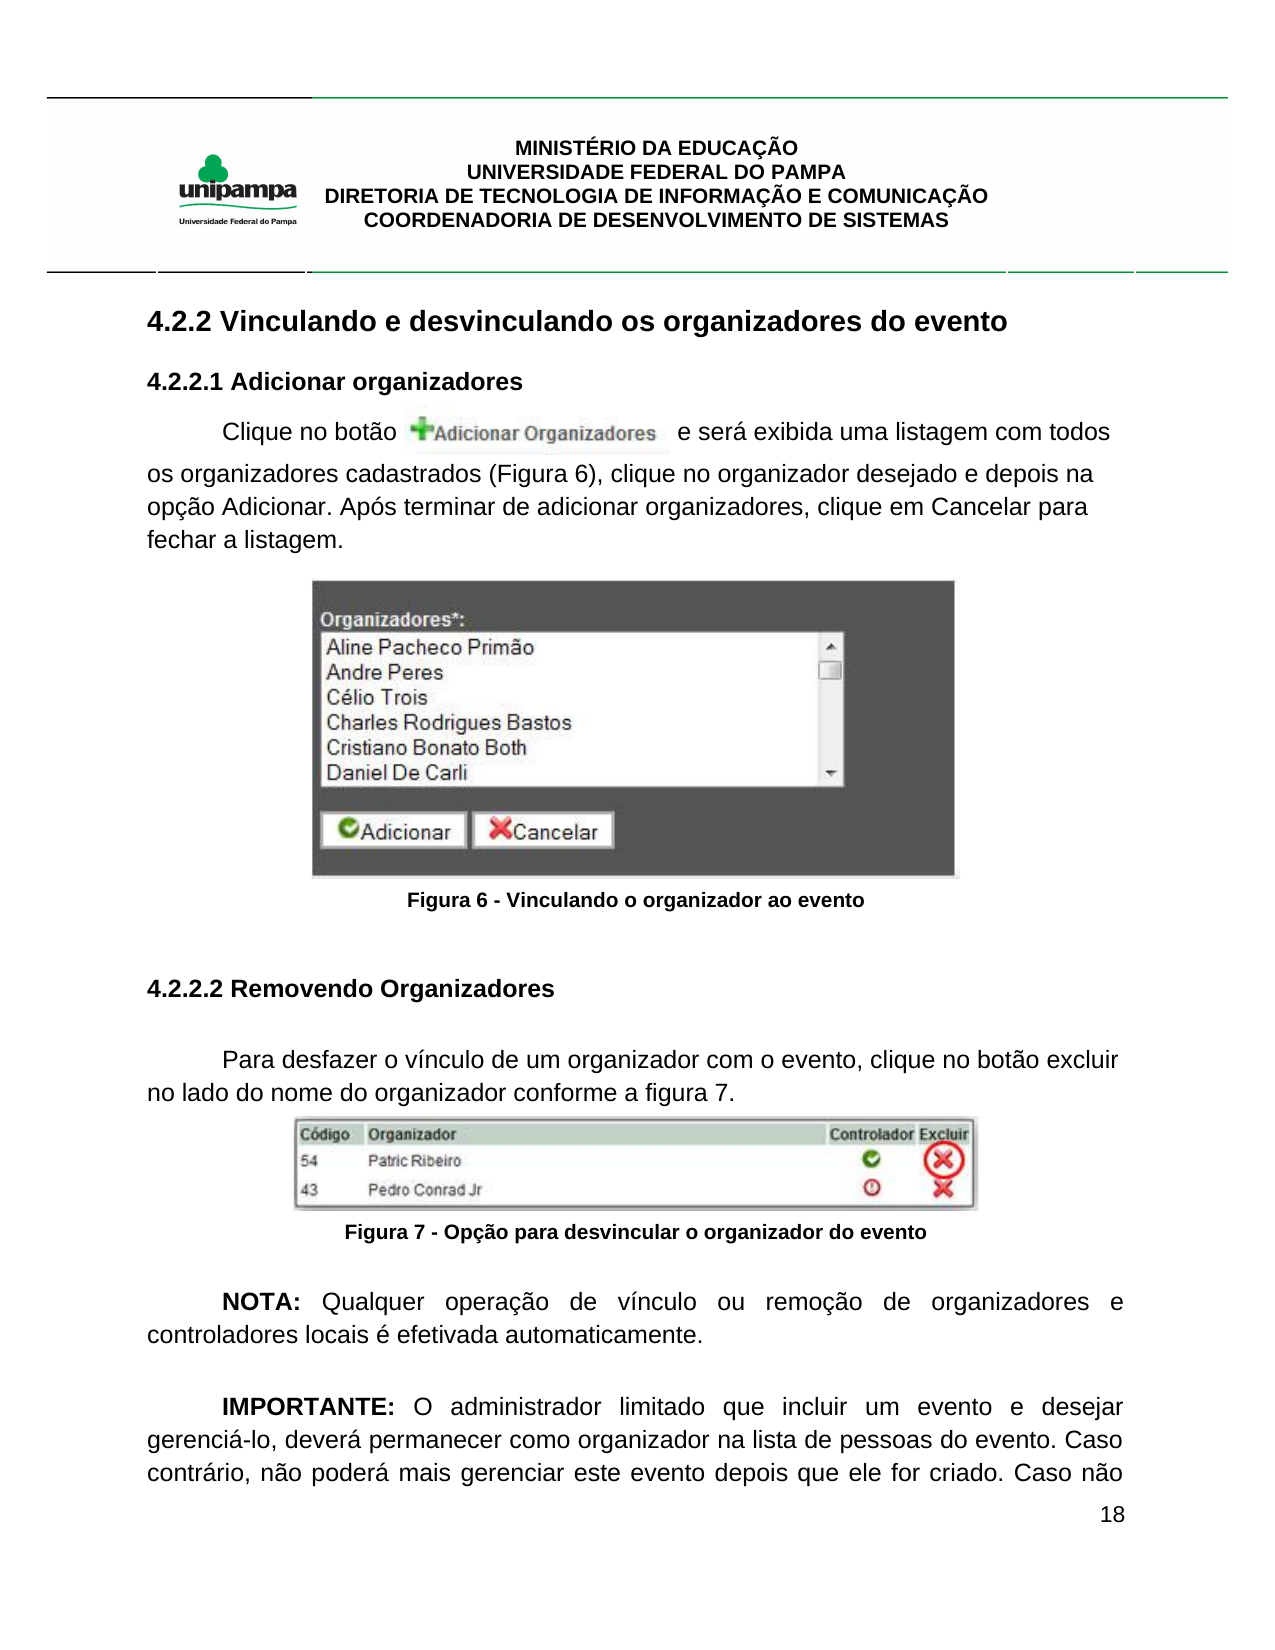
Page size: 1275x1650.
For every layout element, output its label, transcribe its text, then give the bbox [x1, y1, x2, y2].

picture [1008, 125, 1134, 273]
picture [307, 125, 1006, 273]
text Figura 7 - Opção para desvincular o organizador do evento [147, 1220, 1125, 1244]
picture [293, 1116, 979, 1211]
subtitle 4.2.2.1 Adicionar organizadores [147, 367, 1125, 396]
text NOTA: Qualquer operação de vínculo ou remoção de organizadores e controladores locais é efetivada automaticamente. [147, 1287, 1125, 1349]
text Para desfazer o vínculo de um organizador com o evento, clique no botão excluir no lado do nome do organizador conforme a figura 7. [147, 1045, 1125, 1107]
subtitle 4.2.2 Vinculando e desvinculando os organizadores do evento [147, 304, 1125, 337]
picture [403, 404, 671, 455]
picture [311, 578, 961, 879]
picture [46, 97, 1228, 273]
text Clique no botão e será exibida uma listagem com todos os organizadores cadastrados (Figura 6), clique no organizador desejado e depois na opção Adicionar. Após terminar de adicionar organizadores, clique em Cancelar para fechar a listagem. [147, 404, 1125, 554]
text IMPORTANTE: O administrador limitado que incluir um evento e desejar gerenciá-lo, deverá permanecer como organizador na lista de pessoas do evento. Caso contrário, não poderá mais gerenciar este evento depois que ele for criado. Caso não [147, 1392, 1125, 1487]
subtitle 4.2.2.2 Removendo Organizadores [147, 974, 1125, 1003]
picture [158, 125, 306, 273]
text Figura 6 - Vinculando o organizador ao evento [147, 888, 1125, 912]
